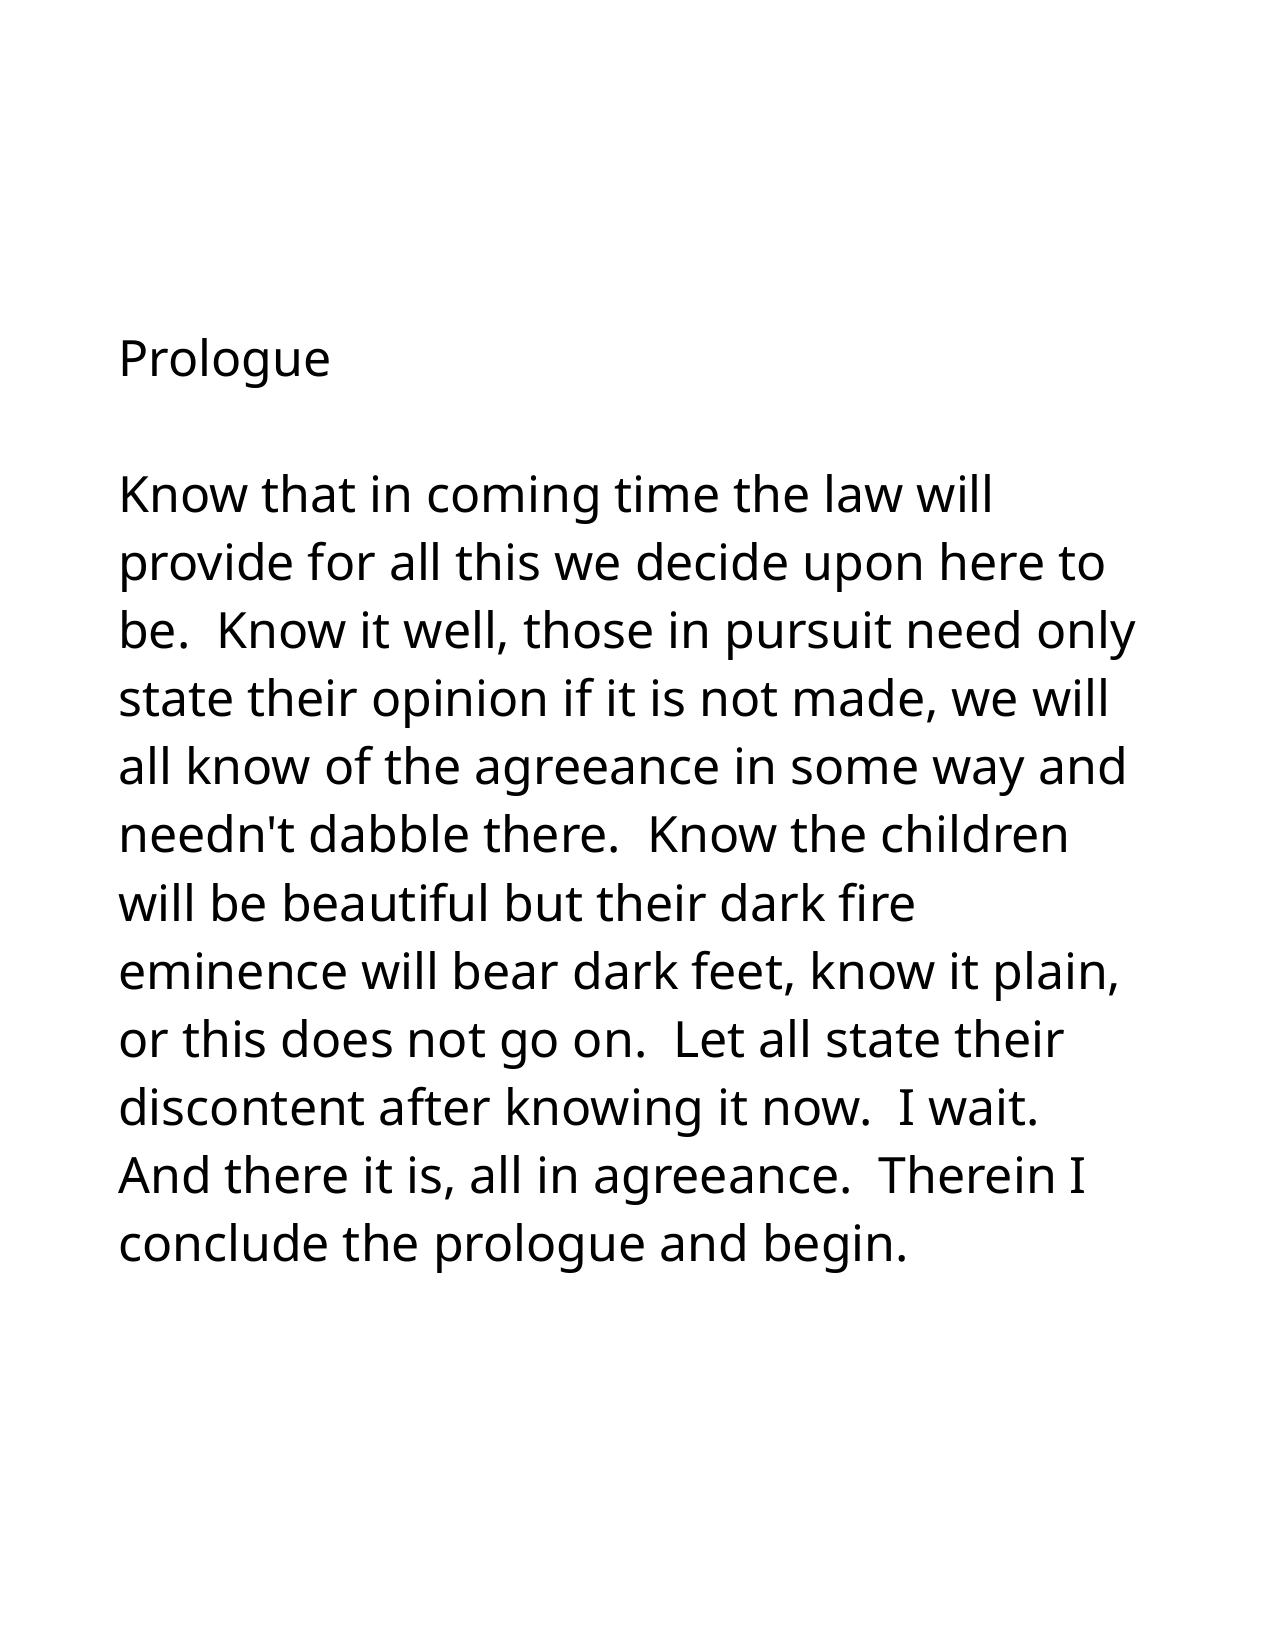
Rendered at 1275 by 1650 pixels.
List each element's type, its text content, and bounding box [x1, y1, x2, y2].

text Prologue [118, 322, 1157, 391]
text Know that in coming time the law will provide for all this we decide upon here to be. Know it well, those in pursuit need only state their opinion if it is not made, we will all know of the agreeance in some way and needn't dabble there. Know the children will be beautiful but their dark fire eminence will bear dark feet, know it plain, or this does not go on. Let all state their discontent after knowing it now. I wait. And there it is, all in agreeance. Therein I conclude the prologue and begin. [118, 459, 1157, 1276]
